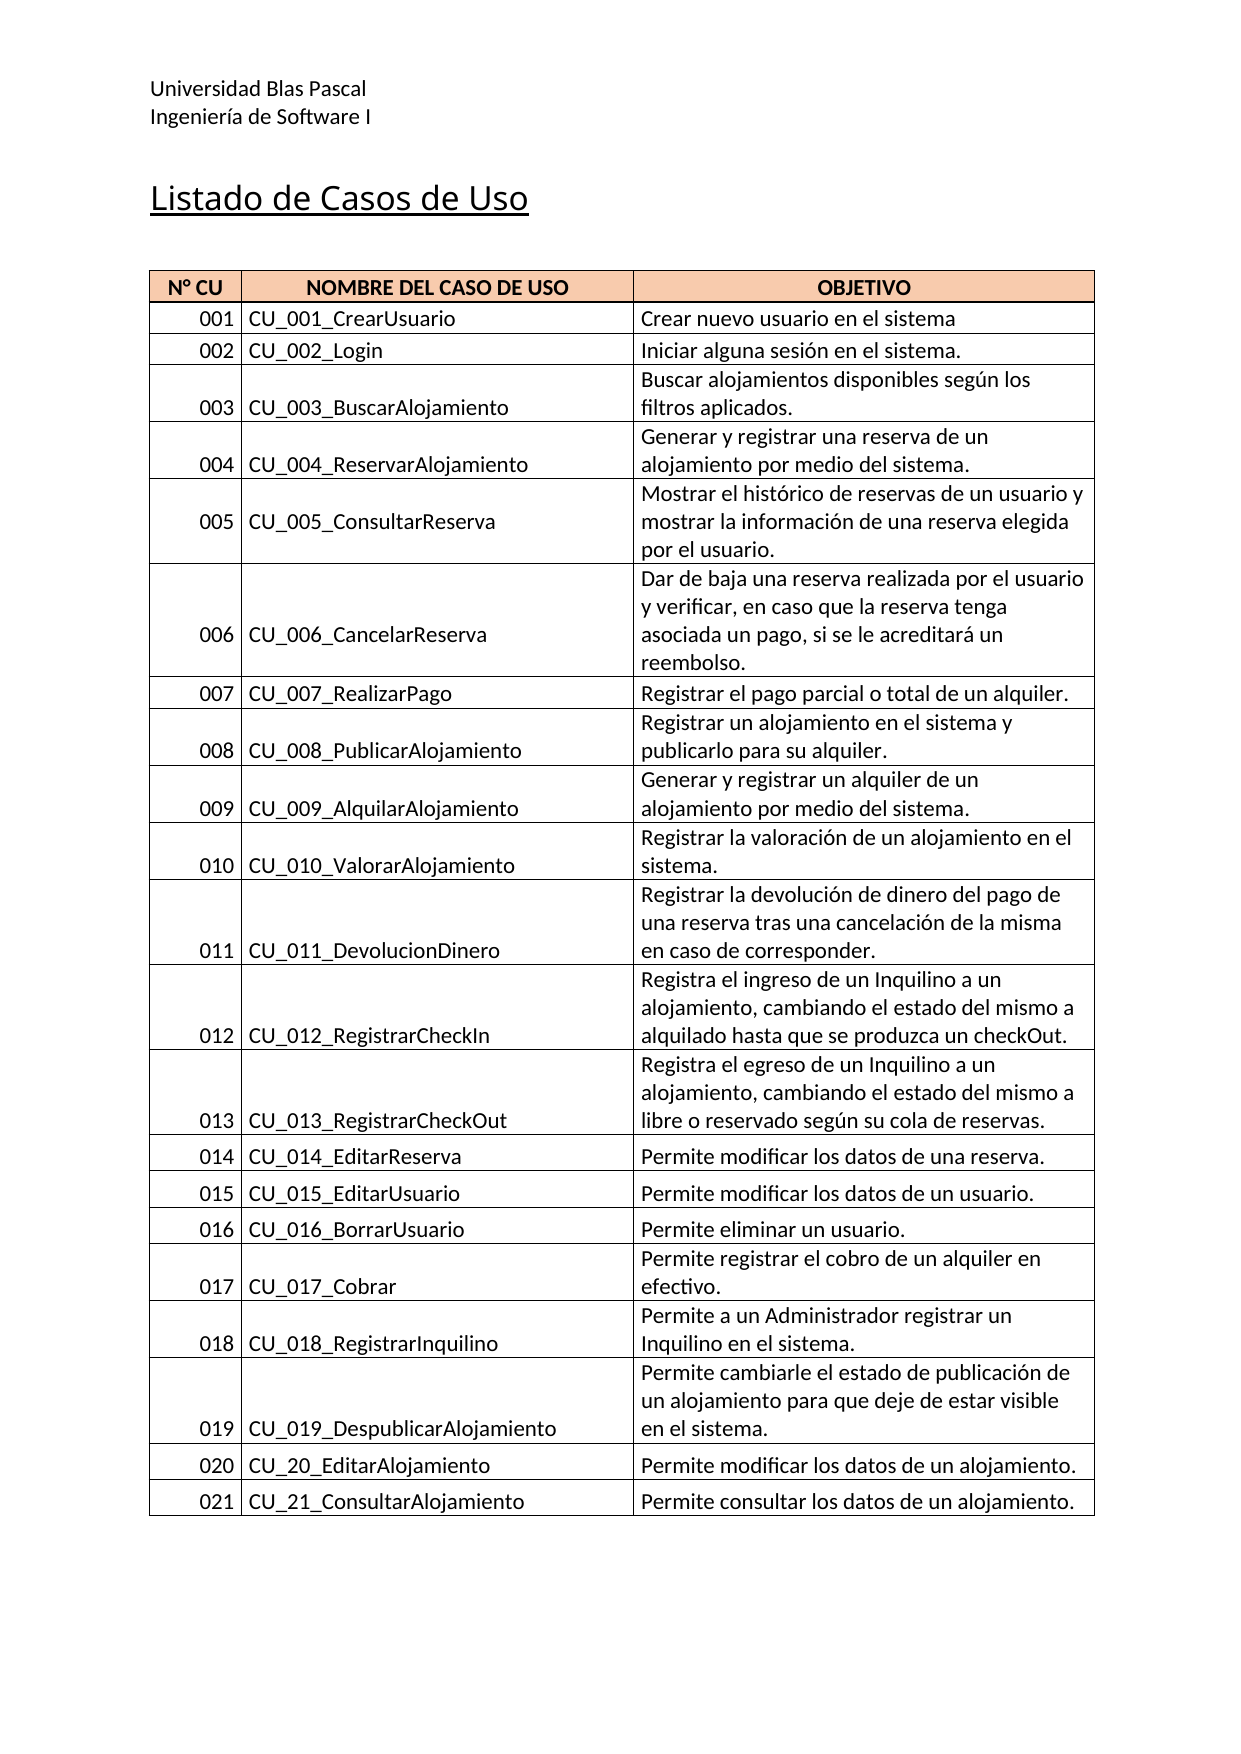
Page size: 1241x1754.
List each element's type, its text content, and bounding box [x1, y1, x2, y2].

table_cell CU_019_DespublicarAlojamiento [242, 1358, 633, 1442]
table_cell Registra el egreso de un Inquilino a un alojamiento, cambiando el estado del mismo a libre o reservado según su cola de reservas. [634, 1050, 1094, 1134]
table_cell 007 [150, 677, 241, 707]
table_cell CU_002_Login [242, 334, 633, 364]
table_cell Permite a un Administrador registrar un Inquilino en el sistema. [634, 1301, 1094, 1357]
table_cell Iniciar alguna sesión en el sistema. [634, 334, 1094, 364]
table_cell CU_008_PublicarAlojamiento [242, 709, 633, 764]
table_cell 002 [150, 334, 241, 364]
table_cell CU_20_EditarAlojamiento [242, 1444, 633, 1479]
table_cell 013 [150, 1050, 241, 1134]
table_cell Registrar la valoración de un alojamiento en el sistema. [634, 823, 1094, 879]
table_cell Registrar un alojamiento en el sistema y publicarlo para su alquiler. [634, 709, 1094, 764]
table_cell CU_21_ConsultarAlojamiento [242, 1480, 633, 1515]
table_header OBJETIVO [634, 271, 1094, 301]
table_cell 011 [150, 880, 241, 964]
table_cell 017 [150, 1244, 241, 1300]
table_cell Permite registrar el cobro de un alquiler en efectivo. [634, 1244, 1094, 1300]
table_cell 004 [150, 422, 241, 478]
table_header NOMBRE DEL CASO DE USO [242, 271, 633, 301]
table_cell 018 [150, 1301, 241, 1357]
table_cell Permite cambiarle el estado de publicación de un alojamiento para que deje de estar visible en el sistema. [634, 1358, 1094, 1442]
table_cell CU_013_RegistrarCheckOut [242, 1050, 633, 1134]
table_cell CU_001_CrearUsuario [242, 303, 633, 333]
table_cell 016 [150, 1208, 241, 1243]
table_cell CU_012_RegistrarCheckIn [242, 965, 633, 1049]
table_cell CU_006_CancelarReserva [242, 564, 633, 676]
table_cell Crear nuevo usuario en el sistema [634, 303, 1094, 333]
table_cell CU_004_ReservarAlojamiento [242, 422, 633, 478]
table_cell 009 [150, 766, 241, 822]
table_cell Permite modificar los datos de un alojamiento. [634, 1444, 1094, 1479]
table_cell 003 [150, 365, 241, 421]
table_cell CU_011_DevolucionDinero [242, 880, 633, 964]
table_cell Registrar el pago parcial o total de un alquiler. [634, 677, 1094, 707]
table_cell CU_014_EditarReserva [242, 1135, 633, 1170]
table_cell Permite consultar los datos de un alojamiento. [634, 1480, 1094, 1515]
table_cell 008 [150, 709, 241, 764]
table_cell CU_018_RegistrarInquilino [242, 1301, 633, 1357]
table_header N° CU [150, 271, 241, 301]
table_cell Registrar la devolución de dinero del pago de una reserva tras una cancelación de la misma en caso de corresponder. [634, 880, 1094, 964]
table_cell CU_015_EditarUsuario [242, 1171, 633, 1207]
table_cell 014 [150, 1135, 241, 1170]
table_cell 005 [150, 479, 241, 563]
table_cell CU_003_BuscarAlojamiento [242, 365, 633, 421]
table_cell Permite modificar los datos de un usuario. [634, 1171, 1094, 1207]
table_cell 019 [150, 1358, 241, 1442]
table_cell Generar y registrar un alquiler de un alojamiento por medio del sistema. [634, 766, 1094, 822]
subtitle Listado de Casos de Uso [150, 175, 1090, 220]
table_cell CU_005_ConsultarReserva [242, 479, 633, 563]
table_cell 012 [150, 965, 241, 1049]
table_cell 010 [150, 823, 241, 879]
table_cell Mostrar el histórico de reservas de un usuario y mostrar la información de una reserva elegida por el usuario. [634, 479, 1094, 563]
table_cell 015 [150, 1171, 241, 1207]
table_cell CU_009_AlquilarAlojamiento [242, 766, 633, 822]
table_cell CU_010_ValorarAlojamiento [242, 823, 633, 879]
table_cell CU_017_Cobrar [242, 1244, 633, 1300]
table_cell Generar y registrar una reserva de un alojamiento por medio del sistema. [634, 422, 1094, 478]
table_cell Permite eliminar un usuario. [634, 1208, 1094, 1243]
table_cell CU_016_BorrarUsuario [242, 1208, 633, 1243]
table_cell Permite modificar los datos de una reserva. [634, 1135, 1094, 1170]
table_cell 021 [150, 1480, 241, 1515]
table_cell Registra el ingreso de un Inquilino a un alojamiento, cambiando el estado del mismo a alquilado hasta que se produzca un checkOut. [634, 965, 1094, 1049]
table_cell 020 [150, 1444, 241, 1479]
table_cell Buscar alojamientos disponibles según los filtros aplicados. [634, 365, 1094, 421]
table_cell Dar de baja una reserva realizada por el usuario y verificar, en caso que la reserva tenga asociada un pago, si se le acreditará un reembolso. [634, 564, 1094, 676]
table_cell 001 [150, 303, 241, 333]
table_cell 006 [150, 564, 241, 676]
table_cell CU_007_RealizarPago [242, 677, 633, 707]
